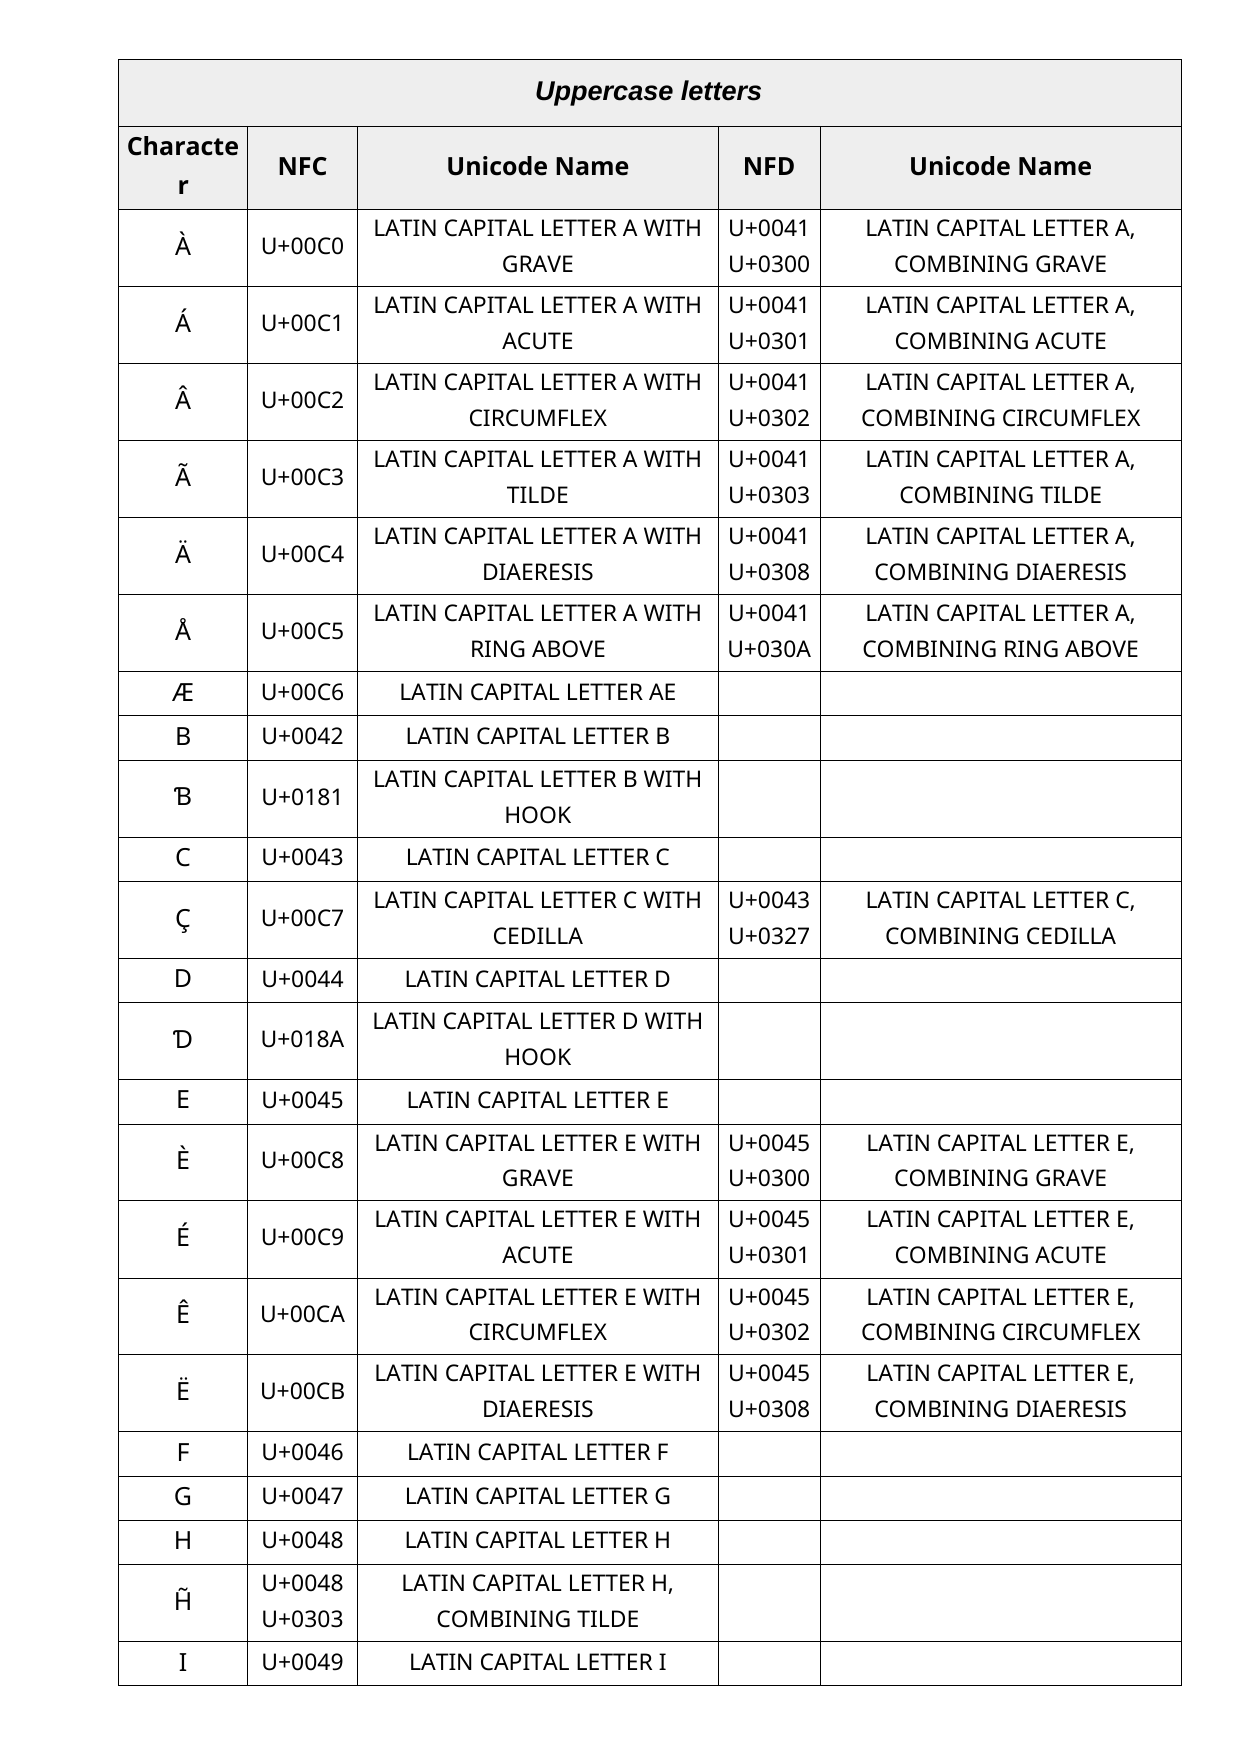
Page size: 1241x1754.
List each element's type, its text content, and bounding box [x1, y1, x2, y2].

table_cell [821, 1080, 1181, 1123]
table_cell U+0047 [248, 1477, 357, 1520]
table_cell LATIN CAPITAL LETTER I [358, 1642, 718, 1685]
table_cell U+0041 U+030A [719, 595, 820, 671]
table_header Uppercase letters [119, 60, 1181, 126]
table_cell LATIN CAPITAL LETTER A, COMBINING ACUTE [821, 287, 1181, 363]
table_cell LATIN CAPITAL LETTER H [358, 1521, 718, 1564]
table_cell [821, 761, 1181, 837]
table_cell NFD [719, 127, 820, 209]
table_cell U+0045 U+0301 [719, 1201, 820, 1277]
table_cell [821, 716, 1181, 760]
table_cell [719, 1477, 820, 1520]
table_cell U+0041 U+0300 [719, 210, 820, 286]
table_cell U+0043 U+0327 [719, 882, 820, 958]
table_cell U+0181 [248, 761, 357, 837]
table_cell [719, 1080, 820, 1123]
table_cell [719, 672, 820, 715]
table_cell [719, 761, 820, 837]
table_cell LATIN CAPITAL LETTER A WITH CIRCUMFLEX [358, 364, 718, 440]
table_cell [719, 1565, 820, 1641]
table_cell LATIN CAPITAL LETTER A WITH ACUTE [358, 287, 718, 363]
table_cell Unicode Name [358, 127, 718, 209]
table_cell D [119, 959, 247, 1002]
table_cell U+0048 [248, 1521, 357, 1564]
table_cell Ë [119, 1355, 247, 1431]
table_cell U+00C2 [248, 364, 357, 440]
table_cell Ã [119, 441, 247, 517]
table_cell [719, 838, 820, 881]
table_cell LATIN CAPITAL LETTER B [358, 716, 718, 760]
table_cell H̃ [119, 1565, 247, 1641]
table_cell U+00C7 [248, 882, 357, 958]
table_cell LATIN CAPITAL LETTER A, COMBINING GRAVE [821, 210, 1181, 286]
table_cell [821, 1565, 1181, 1641]
table_cell LATIN CAPITAL LETTER E, COMBINING CIRCUMFLEX [821, 1279, 1181, 1354]
table_cell U+018A [248, 1003, 357, 1079]
table_cell U+0041 U+0302 [719, 364, 820, 440]
table_cell Æ [119, 672, 247, 715]
table_cell LATIN CAPITAL LETTER E WITH ACUTE [358, 1201, 718, 1277]
table_cell LATIN CAPITAL LETTER C WITH CEDILLA [358, 882, 718, 958]
table_cell G [119, 1477, 247, 1520]
table_cell U+00CB [248, 1355, 357, 1431]
table_cell LATIN CAPITAL LETTER E, COMBINING ACUTE [821, 1201, 1181, 1277]
table_cell LATIN CAPITAL LETTER E [358, 1080, 718, 1123]
table_cell U+0043 [248, 838, 357, 881]
table_cell U+00CA [248, 1279, 357, 1354]
table_cell LATIN CAPITAL LETTER H, COMBINING TILDE [358, 1565, 718, 1641]
table_cell U+0041 U+0303 [719, 441, 820, 517]
table_cell H [119, 1521, 247, 1564]
table_cell LATIN CAPITAL LETTER E WITH CIRCUMFLEX [358, 1279, 718, 1354]
table_cell U+0048 U+0303 [248, 1565, 357, 1641]
table_cell LATIN CAPITAL LETTER E, COMBINING GRAVE [821, 1125, 1181, 1200]
table_cell LATIN CAPITAL LETTER D [358, 959, 718, 1002]
table_cell C [119, 838, 247, 881]
table_cell LATIN CAPITAL LETTER C [358, 838, 718, 881]
table_cell LATIN CAPITAL LETTER D WITH HOOK [358, 1003, 718, 1079]
table_cell LATIN CAPITAL LETTER A, COMBINING TILDE [821, 441, 1181, 517]
table_cell [719, 716, 820, 760]
table_cell LATIN CAPITAL LETTER A WITH RING ABOVE [358, 595, 718, 671]
table_cell [821, 1642, 1181, 1685]
table_cell [719, 959, 820, 1002]
table_cell À [119, 210, 247, 286]
table_cell U+00C0 [248, 210, 357, 286]
table_cell U+00C5 [248, 595, 357, 671]
table_cell U+0049 [248, 1642, 357, 1685]
table_cell U+0041 U+0301 [719, 287, 820, 363]
table_cell LATIN CAPITAL LETTER A, COMBINING RING ABOVE [821, 595, 1181, 671]
table_cell [821, 959, 1181, 1002]
table_cell U+00C4 [248, 518, 357, 594]
table_cell Â [119, 364, 247, 440]
table_cell LATIN CAPITAL LETTER A WITH DIAERESIS [358, 518, 718, 594]
table_cell Unicode Name [821, 127, 1181, 209]
table_cell [821, 1432, 1181, 1476]
table_cell B [119, 716, 247, 760]
table_cell [821, 838, 1181, 881]
table_cell F [119, 1432, 247, 1476]
table_cell U+0045 U+0302 [719, 1279, 820, 1354]
table_cell LATIN CAPITAL LETTER G [358, 1477, 718, 1520]
table_cell LATIN CAPITAL LETTER A, COMBINING DIAERESIS [821, 518, 1181, 594]
table_cell [821, 1003, 1181, 1079]
table_cell Ɗ [119, 1003, 247, 1079]
table_cell U+00C3 [248, 441, 357, 517]
table_cell Å [119, 595, 247, 671]
table_cell LATIN CAPITAL LETTER A WITH TILDE [358, 441, 718, 517]
table_cell LATIN CAPITAL LETTER B WITH HOOK [358, 761, 718, 837]
table_cell I [119, 1642, 247, 1685]
table_cell Character [119, 127, 247, 209]
table_cell LATIN CAPITAL LETTER E WITH GRAVE [358, 1125, 718, 1200]
table_cell [719, 1521, 820, 1564]
table_cell NFC [248, 127, 357, 209]
table_cell È [119, 1125, 247, 1200]
table_cell LATIN CAPITAL LETTER AE [358, 672, 718, 715]
table_cell LATIN CAPITAL LETTER E WITH DIAERESIS [358, 1355, 718, 1431]
table_cell É [119, 1201, 247, 1277]
table_cell U+00C6 [248, 672, 357, 715]
table_cell U+0041 U+0308 [719, 518, 820, 594]
table_cell [821, 1477, 1181, 1520]
table_cell [821, 672, 1181, 715]
table_cell E [119, 1080, 247, 1123]
table_cell U+0045 U+0308 [719, 1355, 820, 1431]
table_cell U+00C8 [248, 1125, 357, 1200]
table_cell U+0045 U+0300 [719, 1125, 820, 1200]
table_cell Ç [119, 882, 247, 958]
table_cell U+0045 [248, 1080, 357, 1123]
table_cell Ä [119, 518, 247, 594]
table_cell LATIN CAPITAL LETTER F [358, 1432, 718, 1476]
table_cell Ɓ [119, 761, 247, 837]
table_cell LATIN CAPITAL LETTER A WITH GRAVE [358, 210, 718, 286]
table_cell U+00C9 [248, 1201, 357, 1277]
table_cell [821, 1521, 1181, 1564]
table_cell [719, 1642, 820, 1685]
table_cell U+0044 [248, 959, 357, 1002]
table_cell [719, 1432, 820, 1476]
table_cell LATIN CAPITAL LETTER E, COMBINING DIAERESIS [821, 1355, 1181, 1431]
table_cell Á [119, 287, 247, 363]
table_cell U+0042 [248, 716, 357, 760]
table_cell [719, 1003, 820, 1079]
table_cell U+00C1 [248, 287, 357, 363]
table_cell LATIN CAPITAL LETTER A, COMBINING CIRCUMFLEX [821, 364, 1181, 440]
table_cell Ê [119, 1279, 247, 1354]
table_cell LATIN CAPITAL LETTER C, COMBINING CEDILLA [821, 882, 1181, 958]
table_cell U+0046 [248, 1432, 357, 1476]
